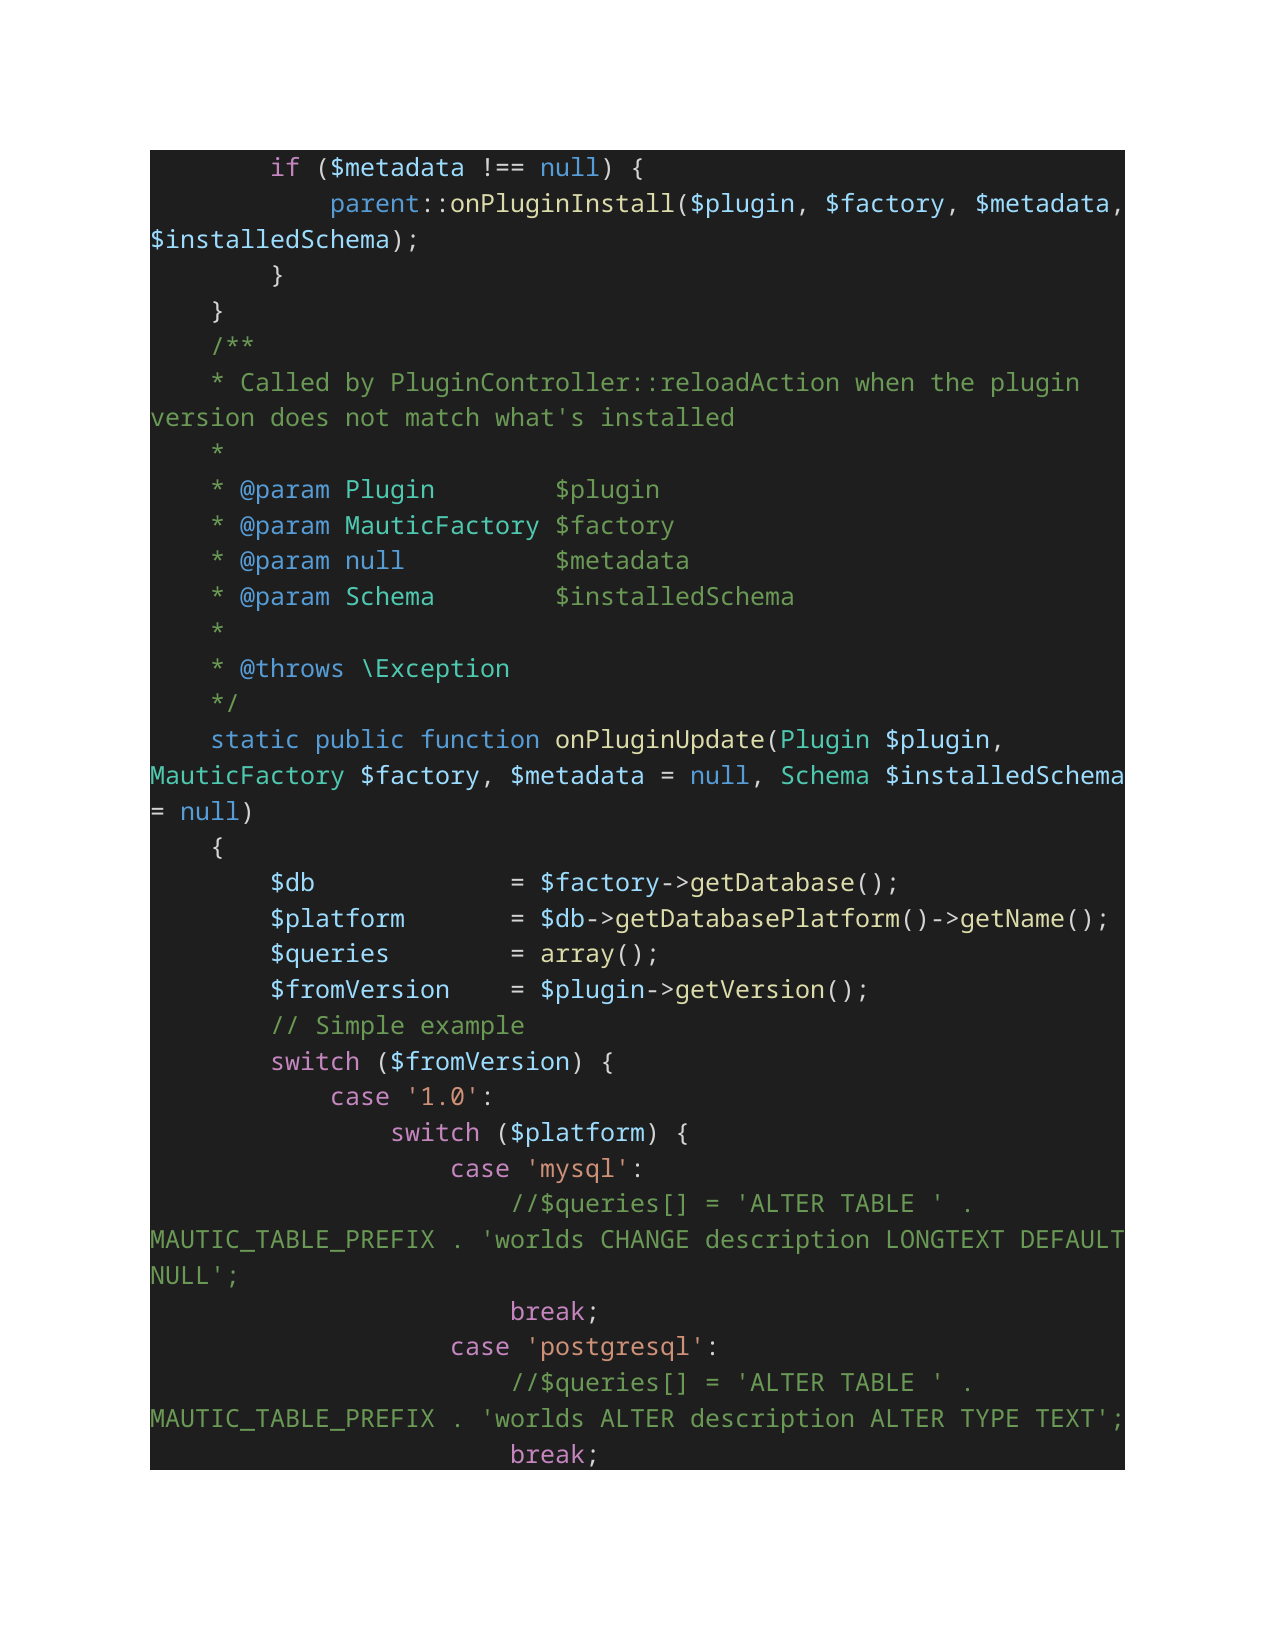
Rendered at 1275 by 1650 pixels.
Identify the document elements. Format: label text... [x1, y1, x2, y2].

text /** [150, 329, 1125, 363]
text * @param Schema $installedSchema [150, 579, 1125, 613]
text * [150, 436, 1125, 470]
text case 'postgresql': [150, 1329, 1125, 1363]
text switch ($platform) { [150, 1115, 1125, 1149]
text } [150, 293, 1125, 327]
text case 'mysql': [150, 1150, 1125, 1184]
text //$queries[] = 'ALTER TABLE ' . MAUTIC_TABLE_PREFIX . 'worlds ALTER description ALTER TYPE TEXT'; [150, 1365, 1125, 1434]
text switch ($fromVersion) { [150, 1043, 1125, 1077]
text break; [150, 1293, 1125, 1327]
text if ($metadata !== null) { [150, 150, 1125, 184]
text $platform = $db->getDatabasePlatform()->getName(); [150, 900, 1125, 934]
text static public function onPluginUpdate(Plugin $plugin, MauticFactory $factory, $metadata = null, Schema $installedSchema = null) [150, 722, 1125, 827]
text //$queries[] = 'ALTER TABLE ' . MAUTIC_TABLE_PREFIX . 'worlds CHANGE description LONGTEXT DEFAULT NULL'; [150, 1186, 1125, 1292]
text * @param Plugin $plugin [150, 472, 1125, 506]
text } [150, 257, 1125, 291]
text $fromVersion = $plugin->getVersion(); [150, 972, 1125, 1006]
text break; [150, 1436, 1125, 1470]
text { [150, 829, 1125, 863]
text $db = $factory->getDatabase(); [150, 864, 1125, 899]
text * [150, 614, 1125, 648]
text * @throws \Exception [150, 650, 1125, 684]
text * @param null $metadata [150, 543, 1125, 577]
text $queries = array(); [150, 936, 1125, 970]
text */ [150, 686, 1125, 720]
text // Simple example [150, 1007, 1125, 1042]
text * Called by PluginController::reloadAction when the plugin version does not match what's installed [150, 364, 1125, 434]
text case '1.0': [150, 1079, 1125, 1113]
text * @param MauticFactory $factory [150, 507, 1125, 541]
text parent::onPluginInstall($plugin, $factory, $metadata, $installedSchema); [150, 186, 1125, 256]
